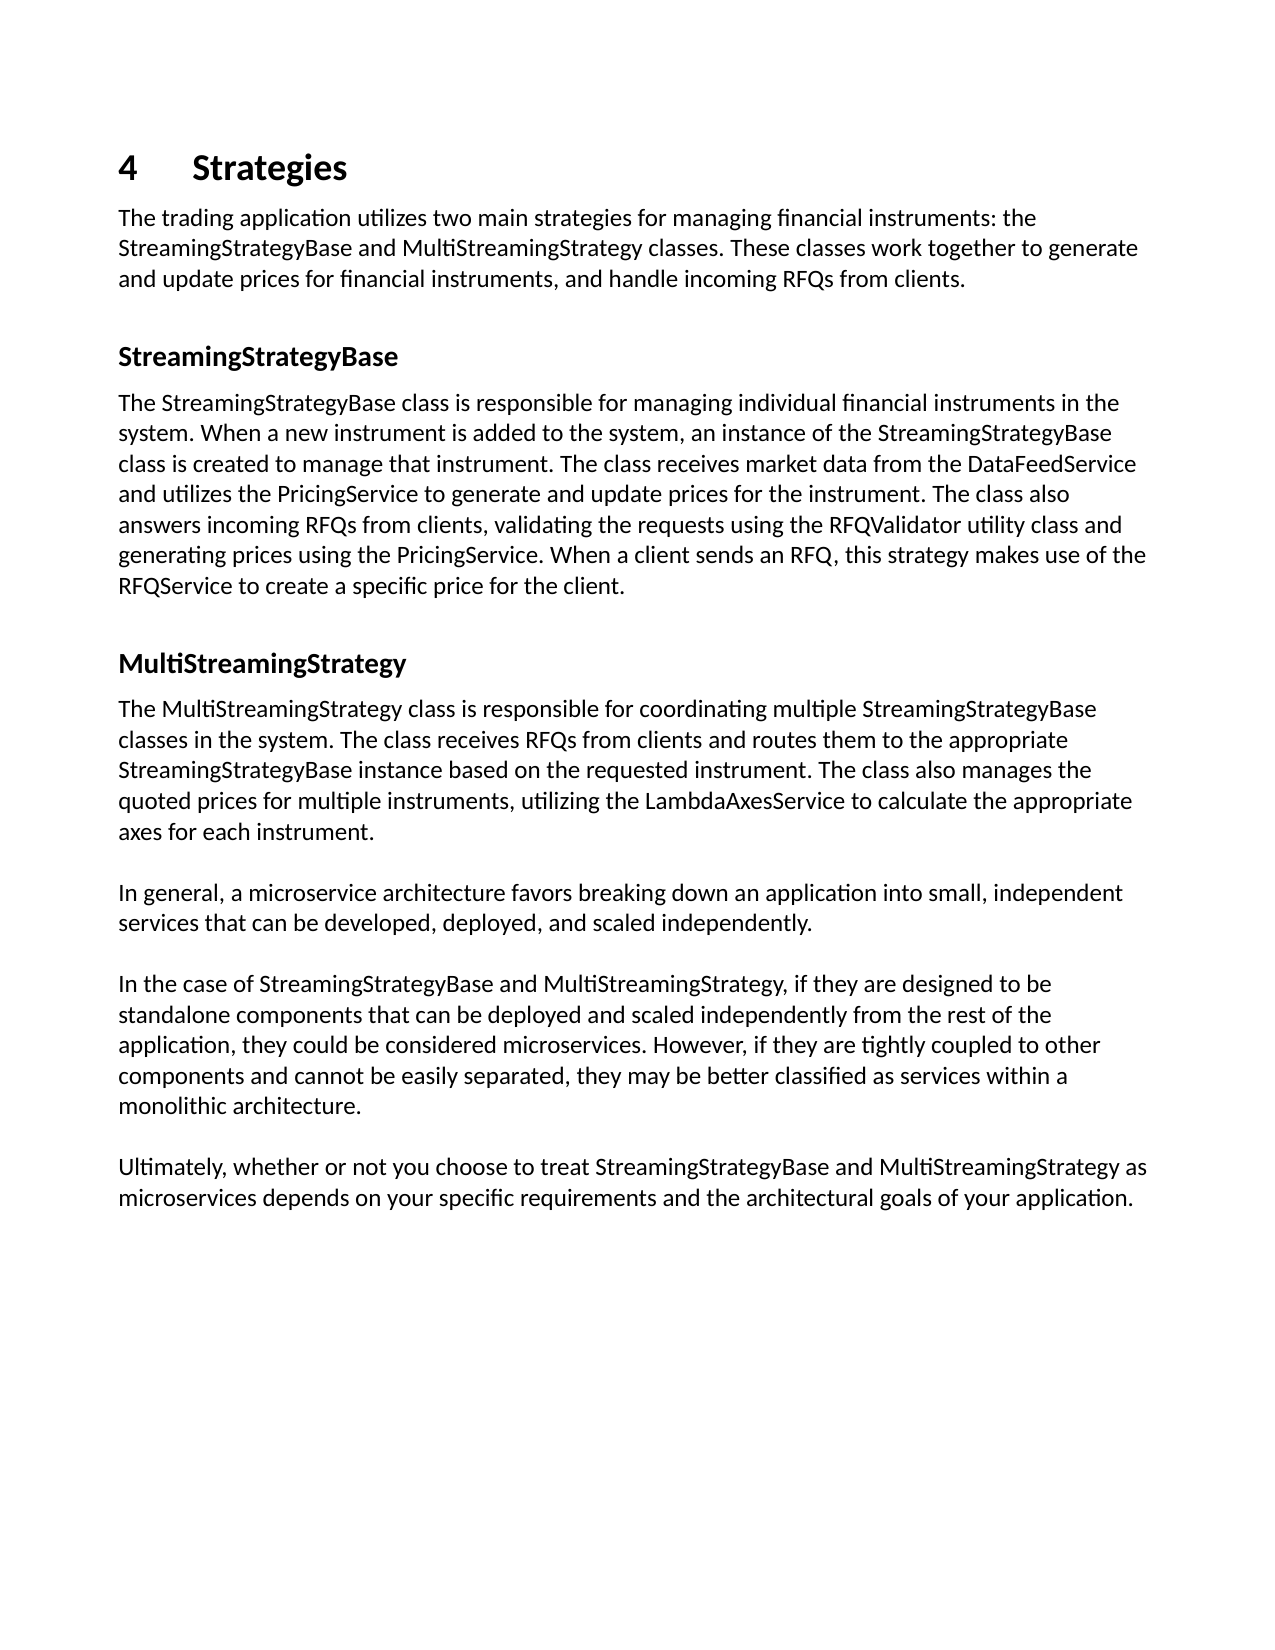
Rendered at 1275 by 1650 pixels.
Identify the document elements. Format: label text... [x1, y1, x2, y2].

text Ultimately, whether or not you choose to treat StreamingStrategyBase and MultiStreamingStrategy as microservices depends on your specific requirements and the architectural goals of your application. [118, 1151, 1157, 1212]
text The trading application utilizes two main strategies for managing financial instruments: the StreamingStrategyBase and MultiStreamingStrategy classes. These classes work together to generate and update prices for financial instruments, and handle incoming RFQs from clients. [118, 202, 1157, 293]
subtitle MultiStreamingStrategy [118, 645, 1157, 681]
subtitle StreamingStrategyBase [118, 338, 1157, 374]
text The StreamingStrategyBase class is responsible for managing individual financial instruments in the system. When a new instrument is added to the system, an instance of the StreamingStrategyBase class is created to manage that instrument. The class receives market data from the DataFeedService and utilizes the PricingService to generate and update prices for the instrument. The class also answers incoming RFQs from clients, validating the requests using the RFQValidator utility class and generating prices using the PricingService. When a client sends an RFQ, this strategy makes use of the RFQService to create a specific price for the client. [118, 387, 1157, 600]
text The MultiStreamingStrategy class is responsible for coordinating multiple StreamingStrategyBase classes in the system. The class receives RFQs from clients and routes them to the appropriate StreamingStrategyBase instance based on the requested instrument. The class also manages the quoted prices for multiple instruments, utilizing the LambdaAxesService to calculate the appropriate axes for each instrument. [118, 693, 1157, 846]
text In the case of StreamingStrategyBase and MultiStreamingStrategy, if they are designed to be standalone components that can be deployed and scaled independently from the rest of the application, they could be considered microservices. However, if they are tightly coupled to other components and cannot be easily separated, they may be better classified as services within a monolithic architecture. [118, 968, 1157, 1121]
text In general, a microservice architecture favors breaking down an application into small, independent services that can be developed, deployed, and scaled independently. [118, 877, 1157, 938]
subtitle Strategies [118, 143, 1157, 189]
